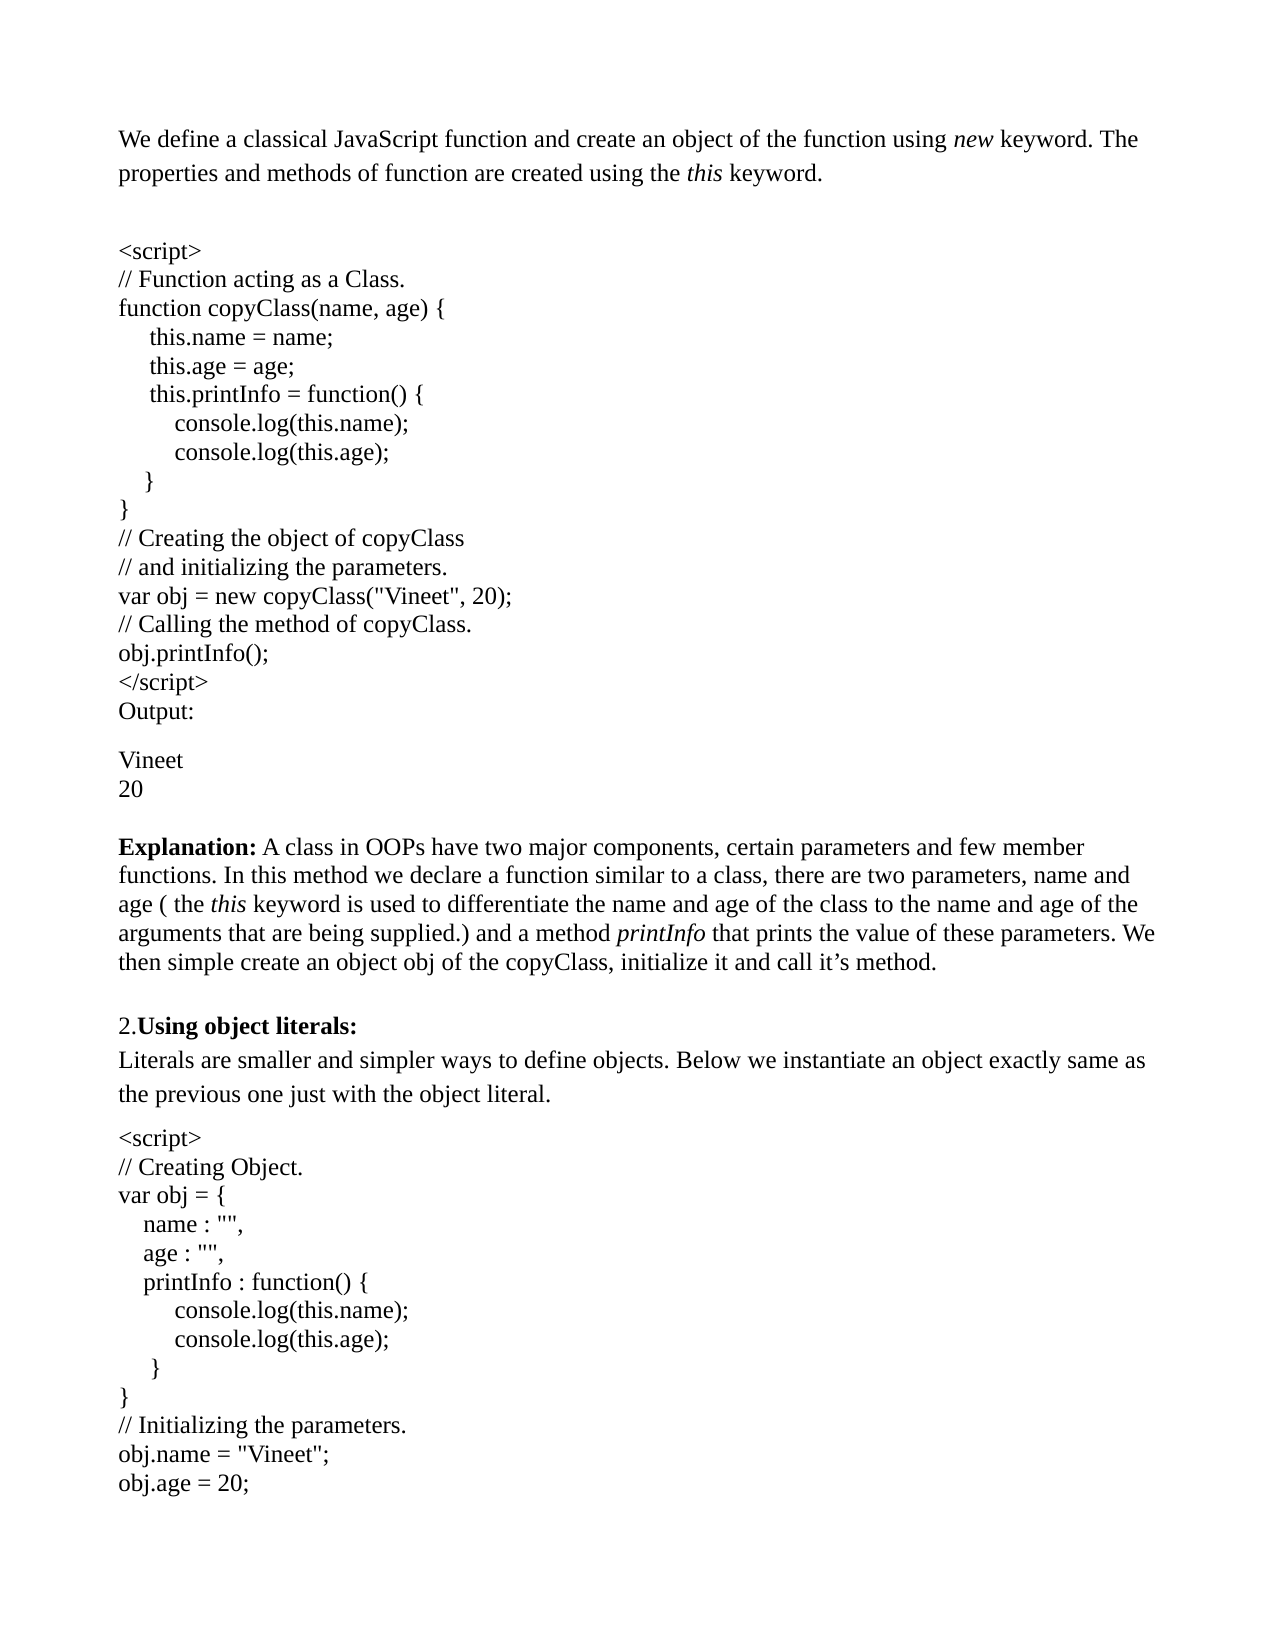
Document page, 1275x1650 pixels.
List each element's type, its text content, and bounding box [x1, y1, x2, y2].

text Vineet [118, 745, 1157, 774]
text Output: [118, 696, 1157, 724]
text Explanation: A class in OOPs have two major components, certain parameters and few member functions. In this method we declare a function similar to a class, there are two parameters, name and age ( the this keyword is used to differentiate the name and age of the class to the name and age of the arguments that are being supplied.) and a method printInfo that prints the value of these parameters. We then simple create an object obj of the copyClass, initialize it and call it’s method. [118, 832, 1157, 976]
text We define a classical JavaScript function and create an object of the function using new keyword. The properties and methods of function are created using the this keyword. [118, 118, 1157, 187]
text 2.Using object literals: [118, 1005, 1157, 1039]
table_header <script> // Creating Object. var obj = { name : "", age : "", printInfo : function() { console.log(this.name); console.log(this.age); } } // Initializing the parameters. obj.name = "Vineet"; obj.age = 20; [118, 1123, 670, 1525]
table_header <script> // Function acting as a Class. function copyClass(name, age) { this.name = name; this.age = age; this.printInfo = function() { console.log(this.name); console.log(this.age); } } // Creating the object of copyClass // and initializing the parameters. var obj = new copyClass("Vineet", 20); // Calling the method of copyClass. obj.printInfo(); </script> [118, 236, 698, 696]
text 20 [118, 774, 1157, 802]
text Literals are smaller and simpler ways to define objects. Below we instantiate an object exactly same as the previous one just with the object literal. [118, 1039, 1157, 1108]
